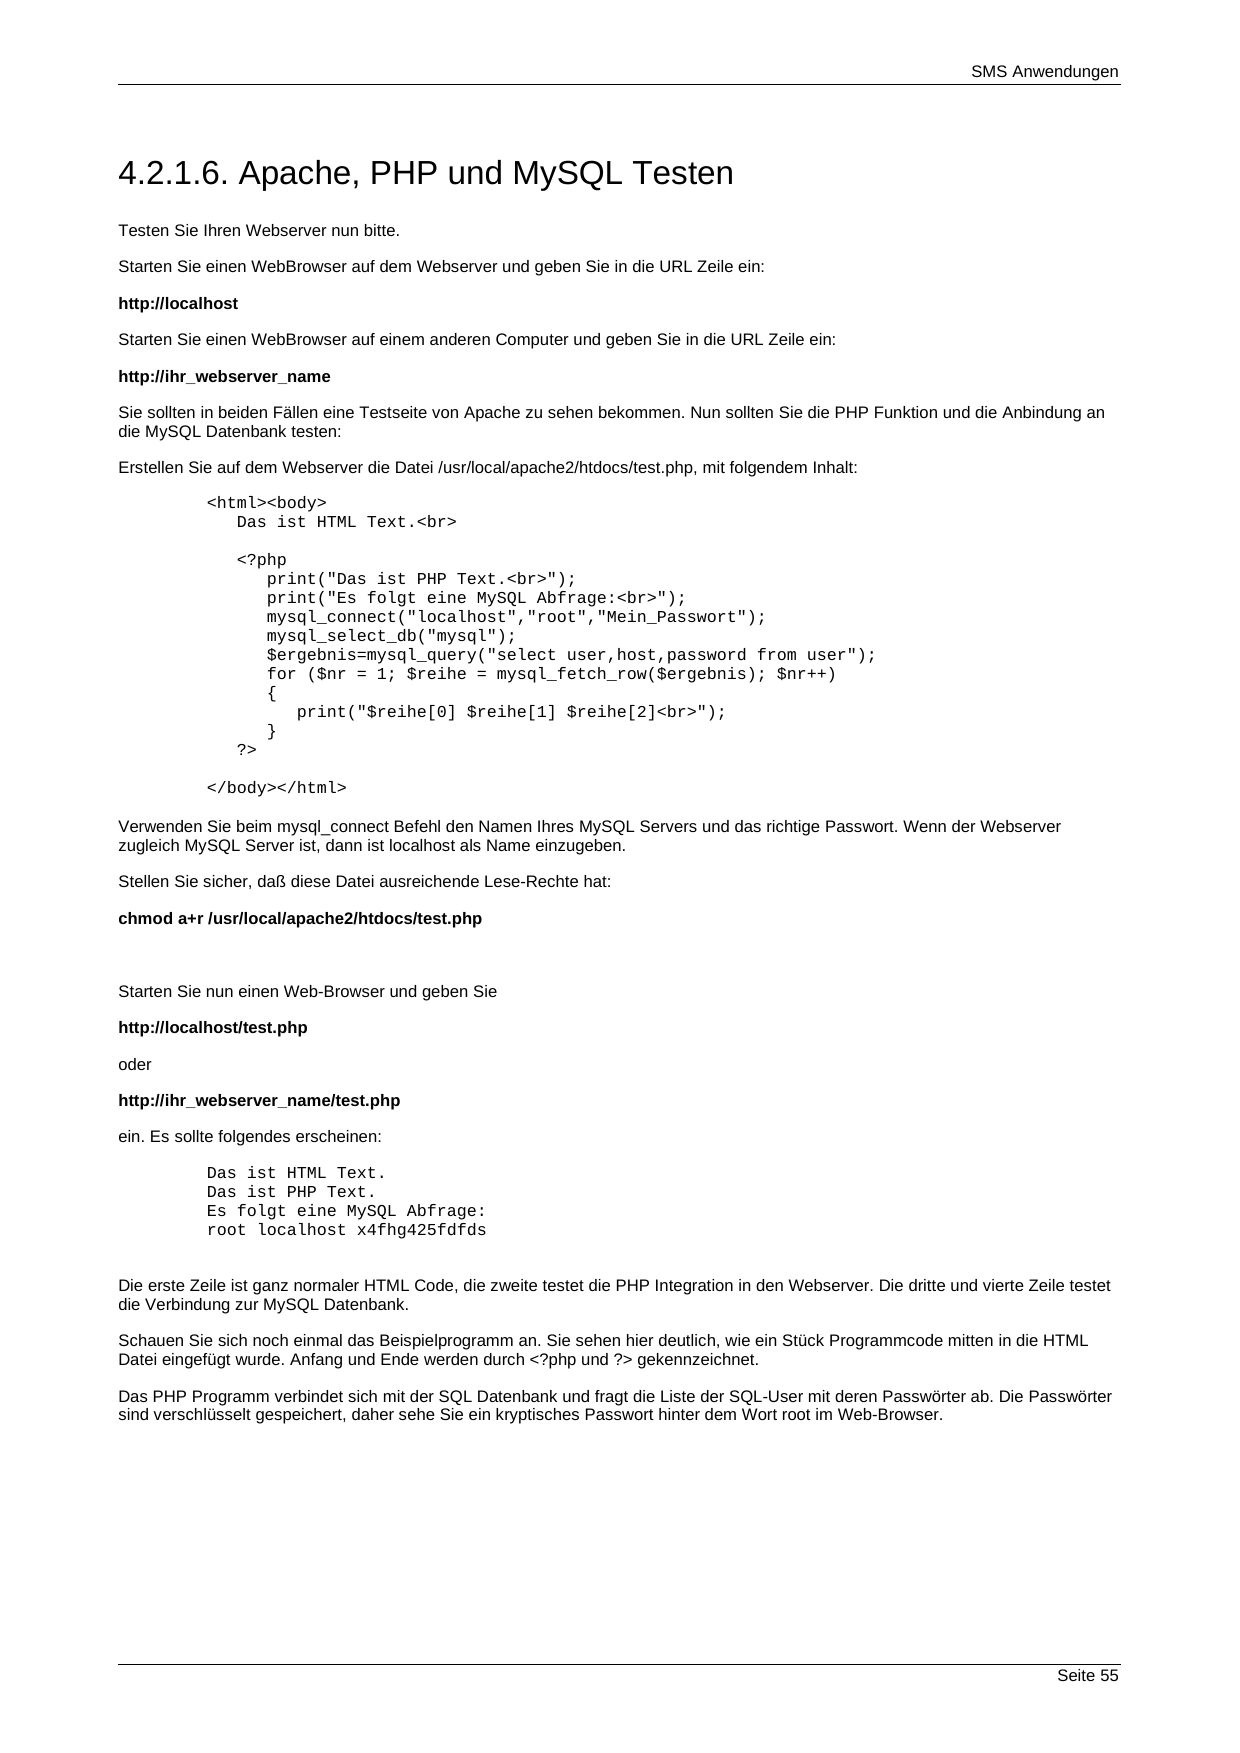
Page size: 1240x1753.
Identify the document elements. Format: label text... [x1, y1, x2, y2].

text <?php print("Das ist PHP Text.<br>"); print("Es folgt eine MySQL Abfrage:<br>"); mysql_connect("localhost","root","Mein_Passwort"); mysql_select_db("mysql"); $ergebnis=mysql_query("select user,host,password from user"); for ($nr = 1; $reihe = mysql_fetch_row($ergebnis); $nr++) { print("$reihe[0] $reihe[1] $reihe[2]<br>"); } ?> [207, 533, 1121, 760]
text <html><body> Das ist HTML Text.<br> [207, 495, 1121, 533]
text Schauen Sie sich noch einmal das Beispielprogramm an. Sie sehen hier deutlich, wie ein Stück Programmcode mitten in die HTML Datei eingefügt wurde. Anfang und Ende werden durch <?php und ?> gekennzeichnet. [118, 1332, 1121, 1369]
text Das ist HTML Text. Das ist PHP Text. Es folgt eine MySQL Abfrage: root localhost x4fhg425fdfds [207, 1164, 1121, 1240]
text Die erste Zeile ist ganz normaler HTML Code, die zweite testet die PHP Integration in den Webserver. Die dritte und vierte Zeile testet die Verbindung zur MySQL Datenbank. [118, 1276, 1121, 1314]
text Testen Sie Ihren Webserver nun bitte. [118, 221, 1121, 240]
text Sie sollten in beiden Fällen eine Testseite von Apache zu sehen bekommen. Nun sollten Sie die PHP Funktion und die Anbindung an die MySQL Datenbank testen: [118, 403, 1121, 441]
text Starten Sie nun einen Web-Browser und geben Sie [118, 982, 1121, 1001]
text ein. Es sollte folgendes erscheinen: [118, 1128, 1121, 1146]
text http://localhost [118, 294, 1121, 313]
text Starten Sie einen WebBrowser auf dem Webserver und geben Sie in die URL Zeile ein: [118, 257, 1121, 276]
text Verwenden Sie beim mysql_connect Befehl den Namen Ihres MySQL Servers und das richtige Passwort. Wenn der Webserver zugleich MySQL Server ist, dann ist localhost als Name einzugeben. [118, 817, 1121, 855]
text Das PHP Programm verbindet sich mit der SQL Datenbank und fragt die Liste der SQL-User mit deren Passwörter ab. Die Passwörter sind verschlüsselt gespeichert, daher sehe Sie ein kryptisches Passwort hinter dem Wort root im Web-Browser. [118, 1387, 1121, 1424]
text chmod a+r /usr/local/apache2/htdocs/test.php [118, 909, 1121, 928]
text http://ihr_webserver_name/test.php [118, 1091, 1121, 1110]
text Starten Sie einen WebBrowser auf einem anderen Computer und geben Sie in die URL Zeile ein: [118, 330, 1121, 349]
text Stellen Sie sicher, daß diese Datei ausreichende Lese-Rechte hat: [118, 872, 1121, 891]
text http://ihr_webserver_name [118, 367, 1121, 386]
subtitle Apache, PHP und MySQL Testen [118, 154, 1121, 191]
text oder [118, 1055, 1121, 1073]
text http://localhost/test.php [118, 1018, 1121, 1037]
text </body></html> [207, 760, 1121, 798]
text Erstellen Sie auf dem Webserver die Datei /usr/local/apache2/htdocs/test.php, mit folgendem Inhalt: [118, 458, 1121, 477]
